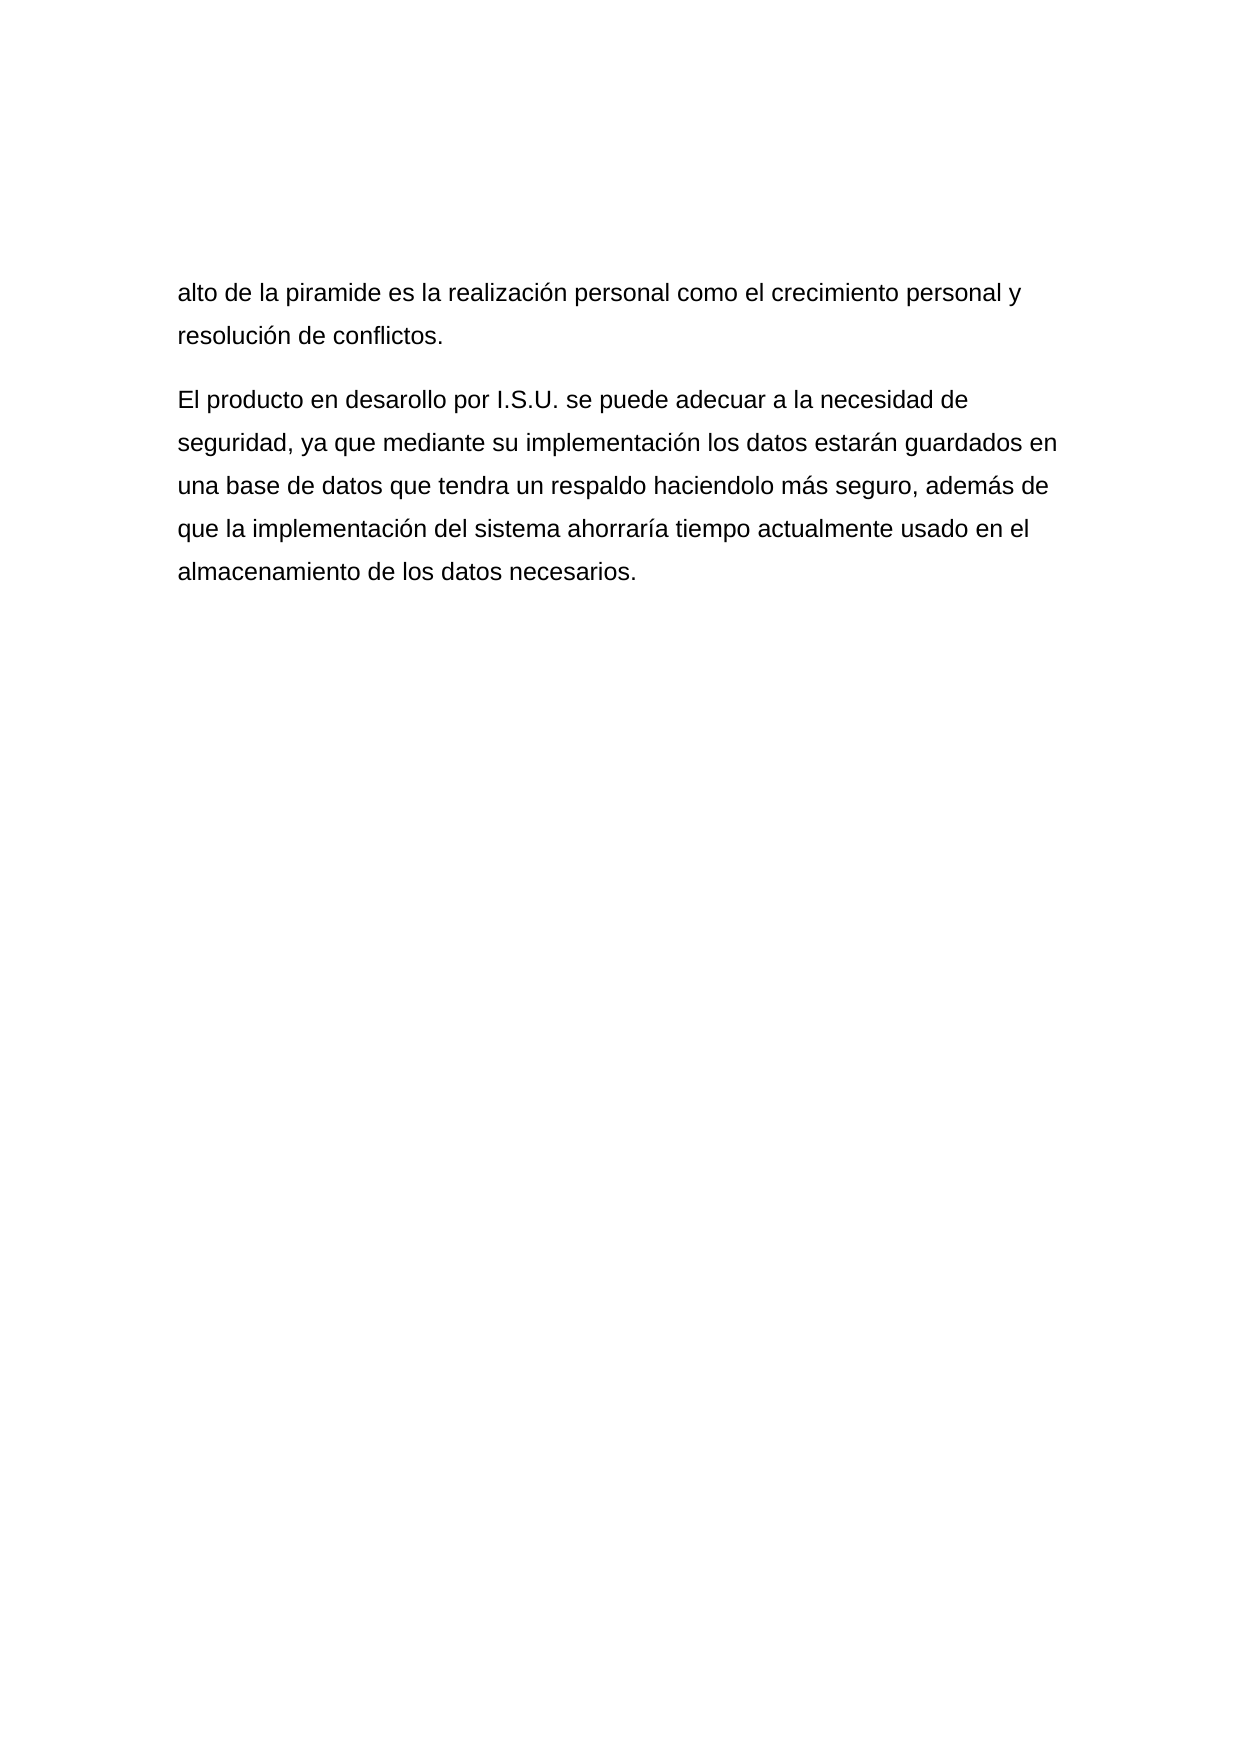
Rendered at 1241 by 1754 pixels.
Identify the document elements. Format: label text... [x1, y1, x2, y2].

text El producto en desarollo por I.S.U. se puede adecuar a la necesidad de seguridad, ya que mediante su implementación los datos estarán guardados en una base de datos que tendra un respaldo haciendolo más seguro, además de que la implementación del sistema ahorraría tiempo actualmente usado en el almacenamiento de los datos necesarios. [177, 384, 1063, 586]
text alto de la piramide es la realización personal como el crecimiento personal y resolución de conflictos. [177, 277, 1063, 349]
